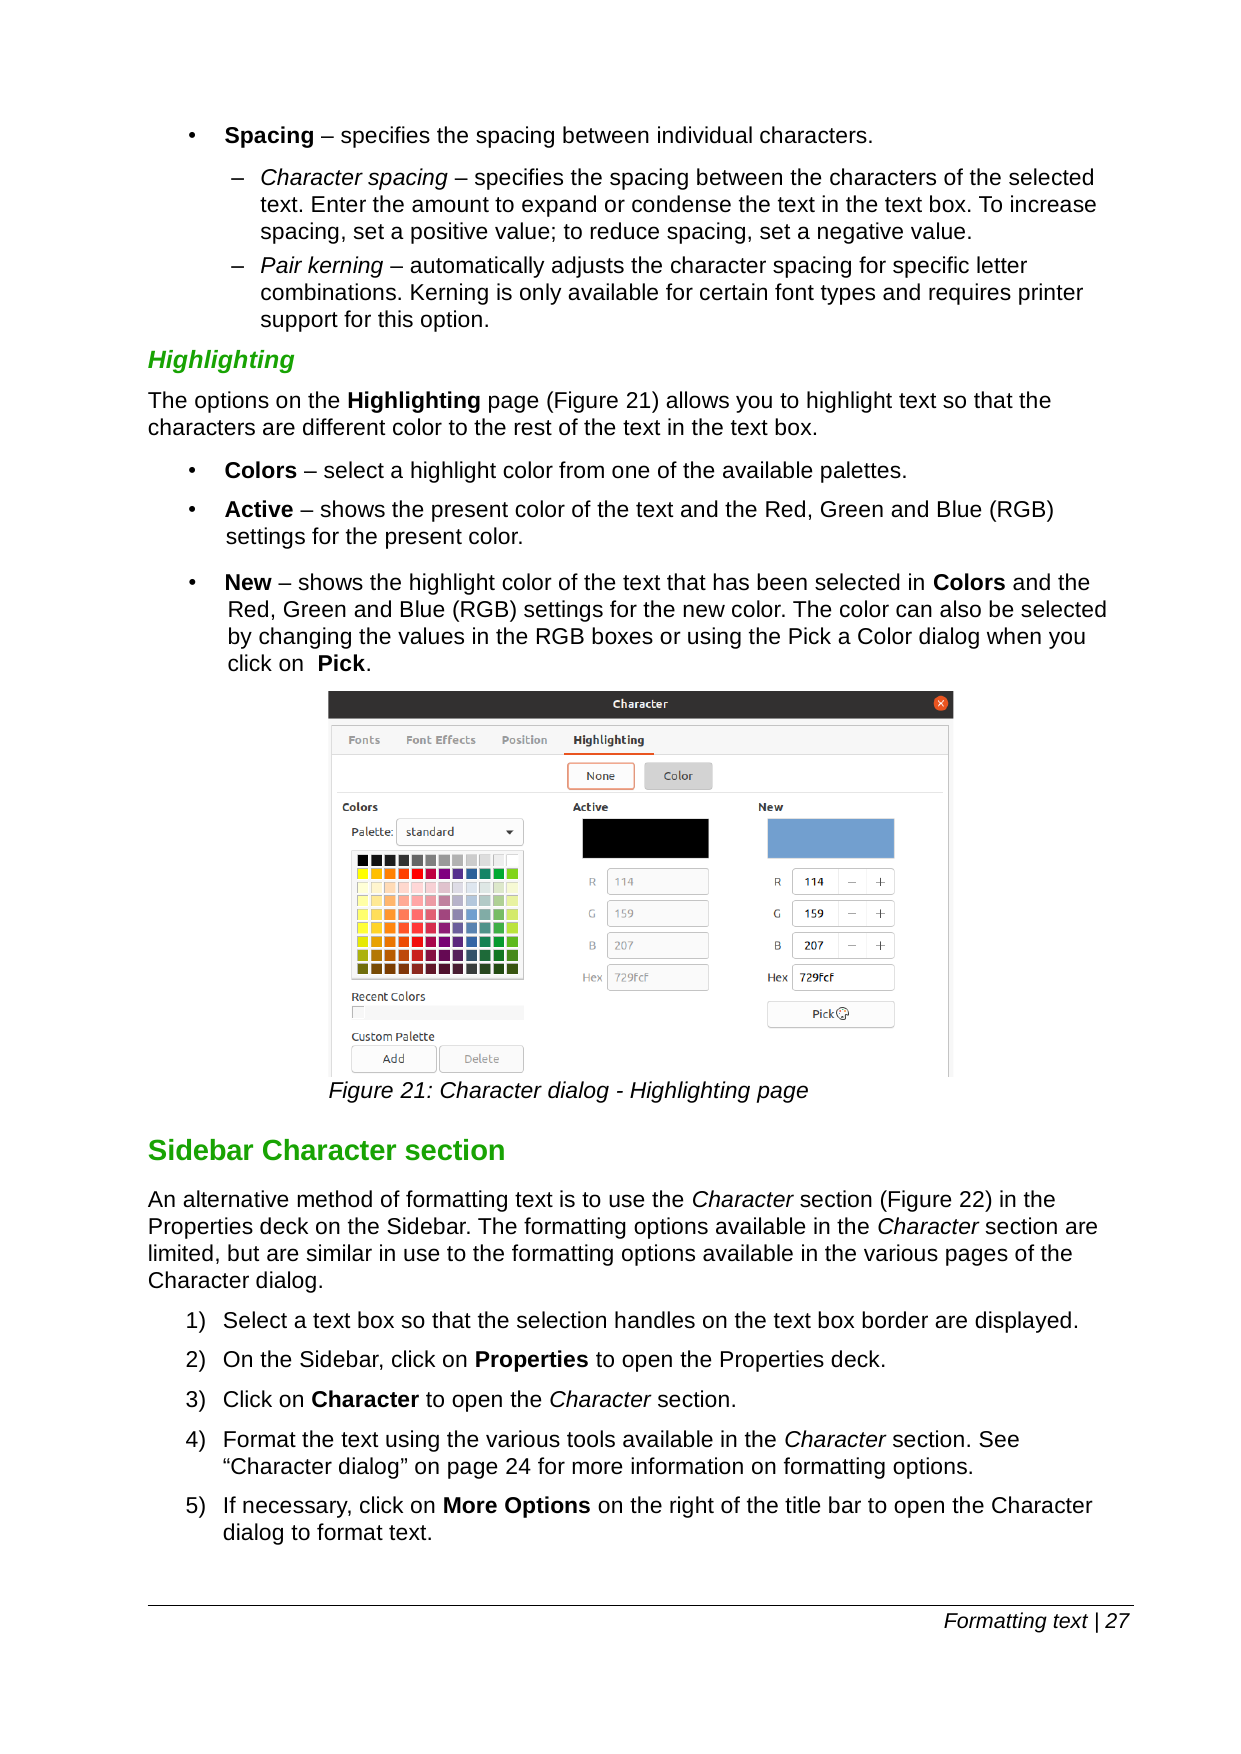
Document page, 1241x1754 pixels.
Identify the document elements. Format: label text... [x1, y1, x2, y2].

list Click on Character to open the Character section. [206, 1385, 1134, 1412]
list New – shows the highlight color of the text that has been selected in Colors and the Red, Green and Blue (RGB) settings for the new color. The color can also be selected by changing the values in the RGB boxes or using the Pick a Color dialog when you click on Pick. [185, 565, 1134, 679]
text The options on the Highlighting page (Figure 21) allows you to highlight text so that the characters are different color to the rest of the text in the text box. [148, 386, 1134, 441]
list Active – shows the present color of the text and the Red, Green and Blue (RGB) settings for the present color. [185, 493, 1134, 553]
list If necessary, click on More Options on the right of the title bar to open the Character dialog to format text. [206, 1492, 1134, 1546]
list On the Sidebar, click on Properties to open the Properties deck. [206, 1346, 1134, 1373]
list Format the text using the various tools available in the Character section. See “Character dialog” on page 24 for more information on formatting options. [206, 1425, 1134, 1479]
list Character spacing – specifies the spacing between the characters of the selected text. Enter the amount to expand or condense the text in the text box. To increase spacing, set a positive value; to reduce spacing, set a negative value. [231, 163, 1134, 245]
subtitle Sidebar Character section [148, 1133, 1134, 1167]
subtitle Highlighting [148, 345, 1134, 374]
list Select a text box so that the selection handles on the text box border are displayed. [206, 1306, 1134, 1333]
list Spacing – specifies the spacing between individual characters. [185, 118, 1134, 151]
text An alternative method of formatting text is to use the Character section (Figure 22) in the Properties deck on the Sidebar. The formatting options available in the Character section are limited, but are similar in use to the formatting options available in the various pages of the Character dialog. [148, 1185, 1134, 1294]
list Pair kerning – automatically adjusts the character spacing for specific letter combinations. Kerning is only available for certain font types and requires printer support for this option. [231, 251, 1134, 332]
list Colors – select a highlight color from one of the available palettes. [185, 453, 1134, 483]
picture [328, 691, 954, 1077]
text Figure 21: Character dialog - Highlighting page [328, 1077, 953, 1104]
